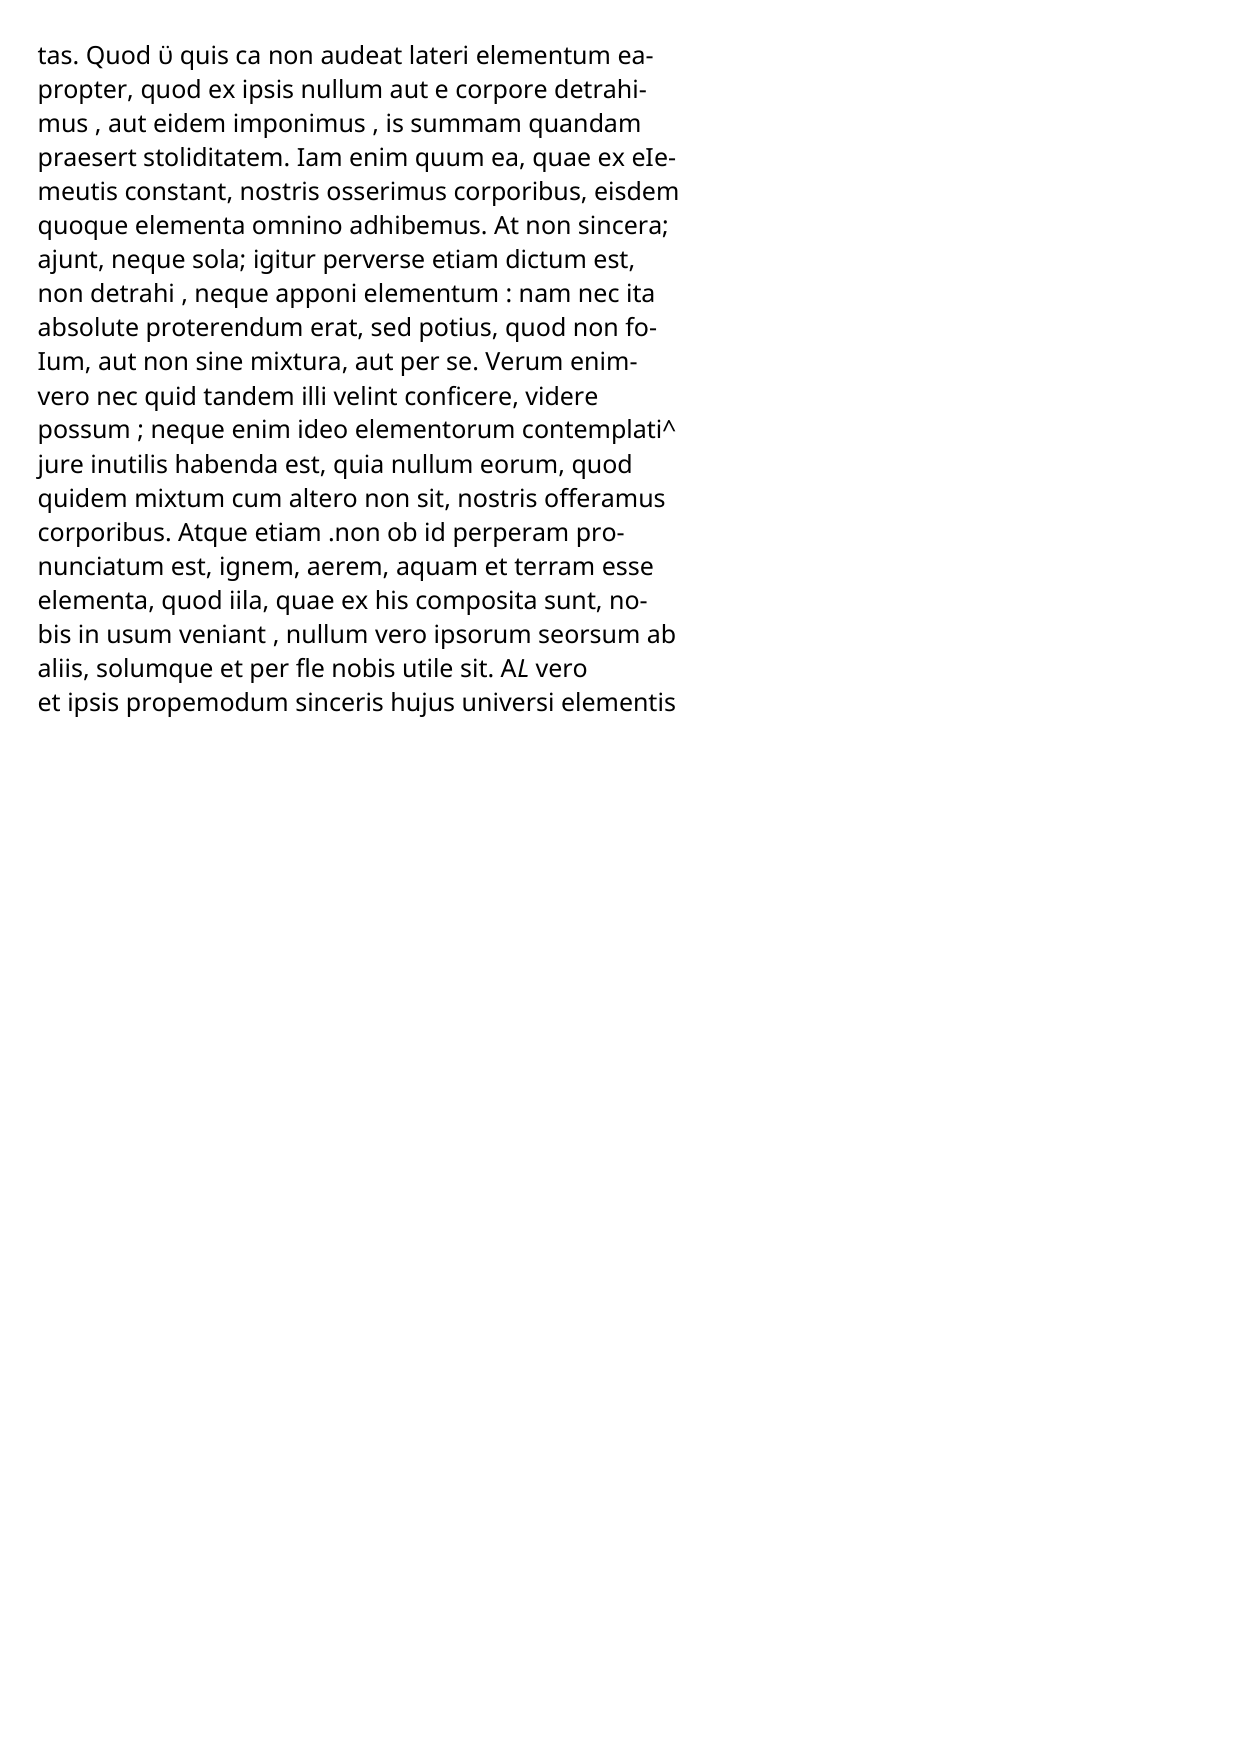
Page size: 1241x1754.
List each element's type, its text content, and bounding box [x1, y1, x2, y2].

text tas. Quod ϋ quis ca non audeat lateri elementum ea- propter, quod ex ipsis nullum aut e corpore detrahi- mus , aut eidem imponimus , is summam quandam praesert stoliditatem. Iam enim quum ea, quae ex eIe- meutis constant, nostris osserimus corporibus, eisdem quoque elementa omnino adhibemus. At non sincera; ajunt, neque sola; igitur perverse etiam dictum est, non detrahi , neque apponi elementum : nam nec ita absolute proterendum erat, sed potius, quod non fo- Ium, aut non sine mixtura, aut per se. Verum enim- vero nec quid tandem illi velint conficere, videre possum ; neque enim ideo elementorum contemplati^ jure inutilis habenda est, quia nullum eorum, quod quidem mixtum cum altero non sit, nostris offeramus corporibus. Atque etiam .non ob id perperam pro- nunciatum est, ignem, aerem, aquam et terram esse elementa, quod iila, quae ex his composita sunt, no- bis in usum veniant , nullum vero ipsorum seorsum ab aliis, solumque et per fle nobis utile sit. AL vero et ipsis propemodum sinceris hujus universi elementis [37, 37, 1203, 719]
